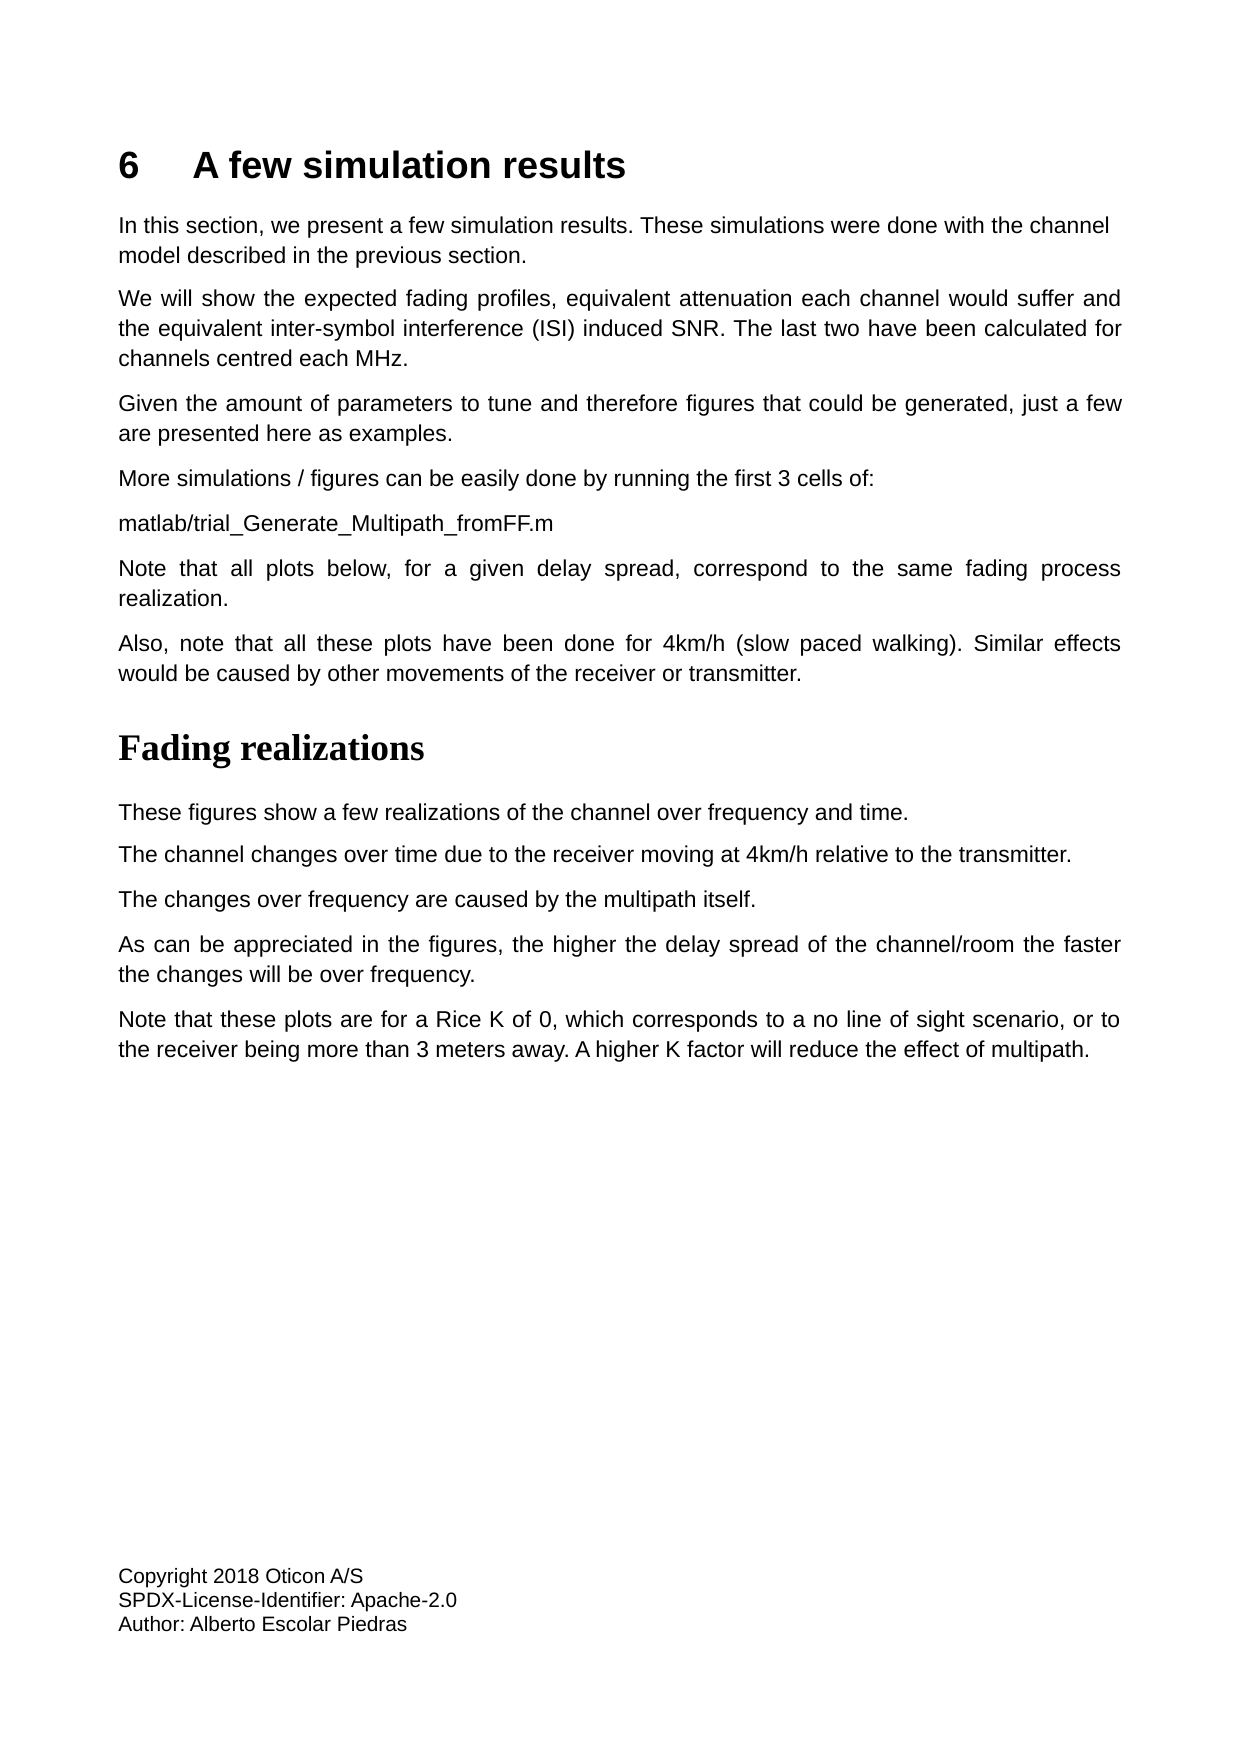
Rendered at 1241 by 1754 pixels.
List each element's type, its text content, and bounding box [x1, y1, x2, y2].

text As can be appreciated in the figures, the higher the delay spread of the channel/room the faster the changes will be over frequency. [118, 931, 1123, 987]
subtitle In this section, we present a few simulation results. These simulations were done with the channel model described in the previous section. [118, 212, 1123, 268]
text Also, note that all these plots have been done for 4km/h (slow paced walking). Similar effects would be caused by other movements of the receiver or transmitter. [118, 629, 1123, 686]
text We will show the expected fading profiles, equivalent attenuation each channel would suffer and the equivalent inter-symbol interference (ISI) induced SNR. The last two have been calculated for channels centred each MHz. [118, 285, 1123, 371]
text Note that these plots are for a Rice K of 0, which corresponds to a no line of sight scenario, or to the receiver being more than 3 meters away. A higher K factor will reduce the effect of multipath. [118, 1006, 1123, 1062]
text Note that all plots below, for a given delay spread, correspond to the same fading process realization. [118, 554, 1123, 611]
text Given the amount of parameters to tune and therefore figures that could be generated, just a few are presented here as examples. [118, 390, 1123, 446]
subtitle A few simulation results [118, 143, 1123, 187]
text More simulations / figures can be easily done by running the first 3 cells of: [118, 465, 1123, 491]
subtitle Fading realizations [118, 725, 1123, 768]
subtitle These figures show a few realizations of the channel over frequency and time. [118, 798, 1123, 825]
text matlab/trial_Generate_Multipath_fromFF.m [118, 510, 1123, 536]
text The channel changes over time due to the receiver moving at 4km/h relative to the transmitter. [118, 841, 1123, 867]
text The changes over frequency are caused by the multipath itself. [118, 886, 1123, 912]
